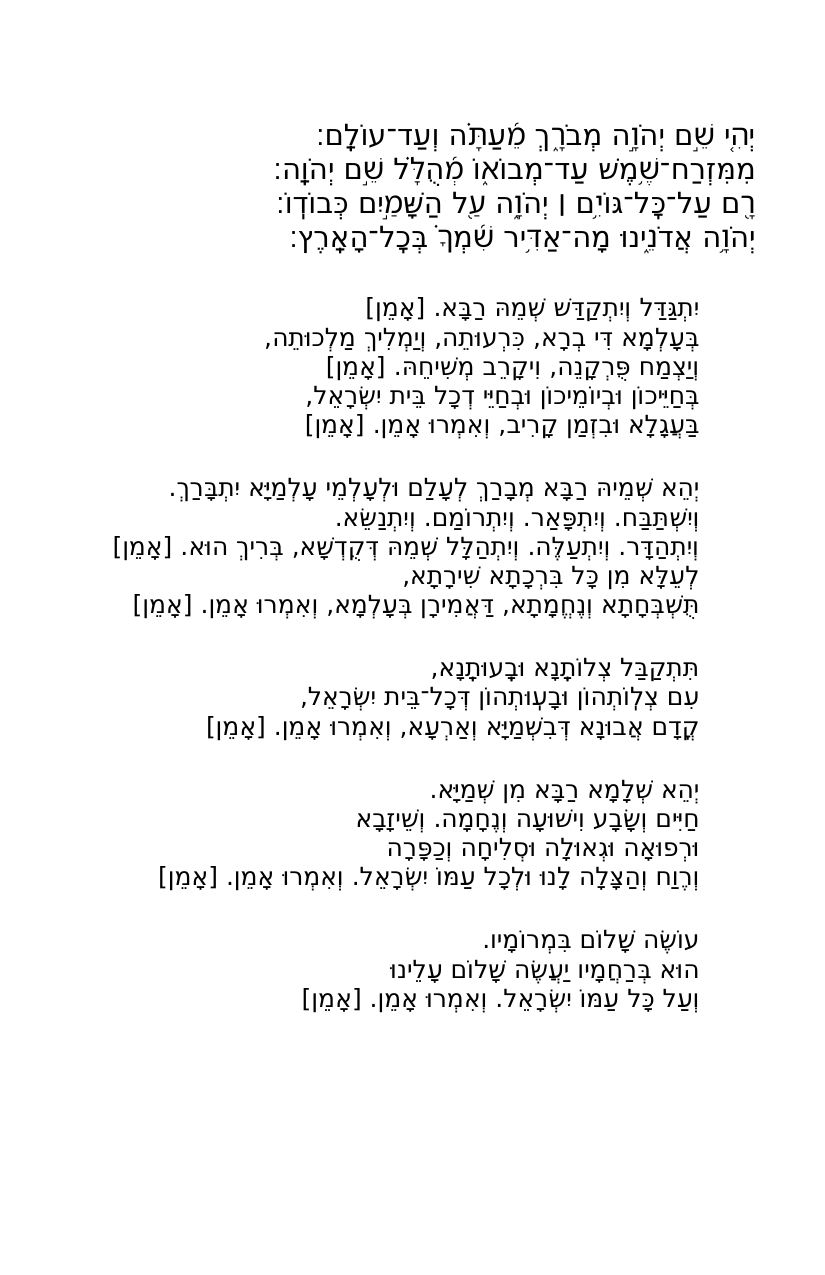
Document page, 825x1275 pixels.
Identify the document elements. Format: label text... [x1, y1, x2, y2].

text יְהֵא שְׁמֵיהּ רַבָּא מְבָרַךְ לְעָלַם וּלְעָלְמֵי עָלְמַיָּא יִתְבָּרַךְ. [53, 473, 699, 503]
text מִמִּזְרַח־שֶׁ֥מֶשׁ עַד־מְבוֹא֑וֹ מְ֝הֻלָּ֗ל שֵׁ֣ם יְהֹוָֽה׃ [53, 152, 756, 186]
text בַּעֲגָלָא וּבִזְמַן קָרִיב, וְאִמְרוּ אָמֵן. [אָמֵן] [53, 410, 699, 439]
text בְּעָלְמָא דִּי בְרָא, כִּרְעוּתֵה, וְיַמְלִיךְ מַלְכוּתֵה, [53, 323, 699, 352]
text וְעַל כָּל עַמּוֹ יִשְׂרָאֵל. וְאִמְרוּ אָמֵן. [אָמֵן] [53, 984, 699, 1013]
text לְעֵלָּא מִן כָּל בִּרְכָתָא שִׁירָתָא, [53, 561, 699, 590]
text יִתְגַּדַּל וְיִתְקַדַּשׁ שְׁמֵהּ רַבָּא. [אָמֵן] [53, 294, 699, 323]
text רָ֖ם עַל־כׇּל־גּוֹיִ֥ם ׀ יְהֹוָ֑ה עַ֖ל הַשָּׁמַ֣יִם כְּבוֹדֽוֹ׃ [53, 186, 756, 220]
text קֳדָם אֲבוּנָא דְּבִשְׁמַיָּא וְאַרְעָא, וְאִמְרוּ אָמֵן. [אָמֵן] [53, 712, 699, 741]
text יְהֹוָ֥ה אֲדֹנֵ֑ינוּ מָה־אַדִּ֥יר שִׁ֝מְךָ֗ בְּכׇל־הָאָֽרֶץ׃ [53, 220, 756, 254]
text יְהִ֤י שֵׁ֣ם יְהֹוָ֣ה מְבֹרָ֑ךְ מֵ֝עַתָּ֗ה וְעַד־עוֹלָֽם׃ [53, 118, 756, 152]
text חַיִּים וְשָׂבָע וִישׁוּעָה וְנֶחָמָה. וְשֵׁיזָבָא [53, 804, 699, 833]
text תֻּשְׁבְּחָתָא וְנֶחֱמָתָא, דַּאֲמִירָן בְּעָלְמָא, וְאִמְרוּ אָמֵן. [אָמֵן] [53, 590, 699, 619]
text וְיַצְמַח פֻּרְקָנֵה, וִיקָרֵב מְשִׁיחֵהּ. [אָמֵן] [53, 352, 699, 381]
text הוּא בְּרַחֲמָיו יַעֲשֶׂה שָׁלוֹם עָלֵינוּ [53, 955, 699, 984]
text וְיִתְהַדָּר. וְיִתְעַלֶּה. וְיִתְהַלָּל שְׁמֵהּ דְּקֻדְשָׁא, בְּרִיךְ הוּא. [אָמֵן] [53, 532, 699, 561]
text תִּתְקַבַּל צְלוֹתָֽנָא וּבָֽעוּתָֽנָא, [53, 653, 699, 683]
text יְהֵא שְׁלָמָא רַבָּא מִן שְׁמַיָּא. [53, 775, 699, 804]
text בְּחַיֵּיכוֹן וּבְיוֹמֵיכוֹן וּבְחַיֵּי דְכָל בֵּית יִשְׂרָאֵל, [53, 381, 699, 410]
text וְרֶוַח וְהַצָּלָה לָנוּ וּלְכָל עַמּוֹ יִשְׂרָאֵל. וְאִמְרוּ אָמֵן. [אָמֵן] [53, 862, 699, 892]
text עוֹשֶׂה שָׁלוֹם בִּמְרוֹמָיו. [53, 926, 699, 955]
text וְיִשְׁתַּבַּח. וְיִתְפָּאַר. וְיִתְרוֹמַם. וְיִתְנַשֵּׂא. [53, 503, 699, 532]
text עִם צְלֽוֹתְהוֹן וּבָעֽוּתְהוֹן דְּכָל־בֵּית יִשְׂרָאֵל, [53, 683, 699, 712]
text וּרְפוּאָה וּגְאוּלָה וּסְלִיחָה וְכַפָּרָה [53, 833, 699, 862]
